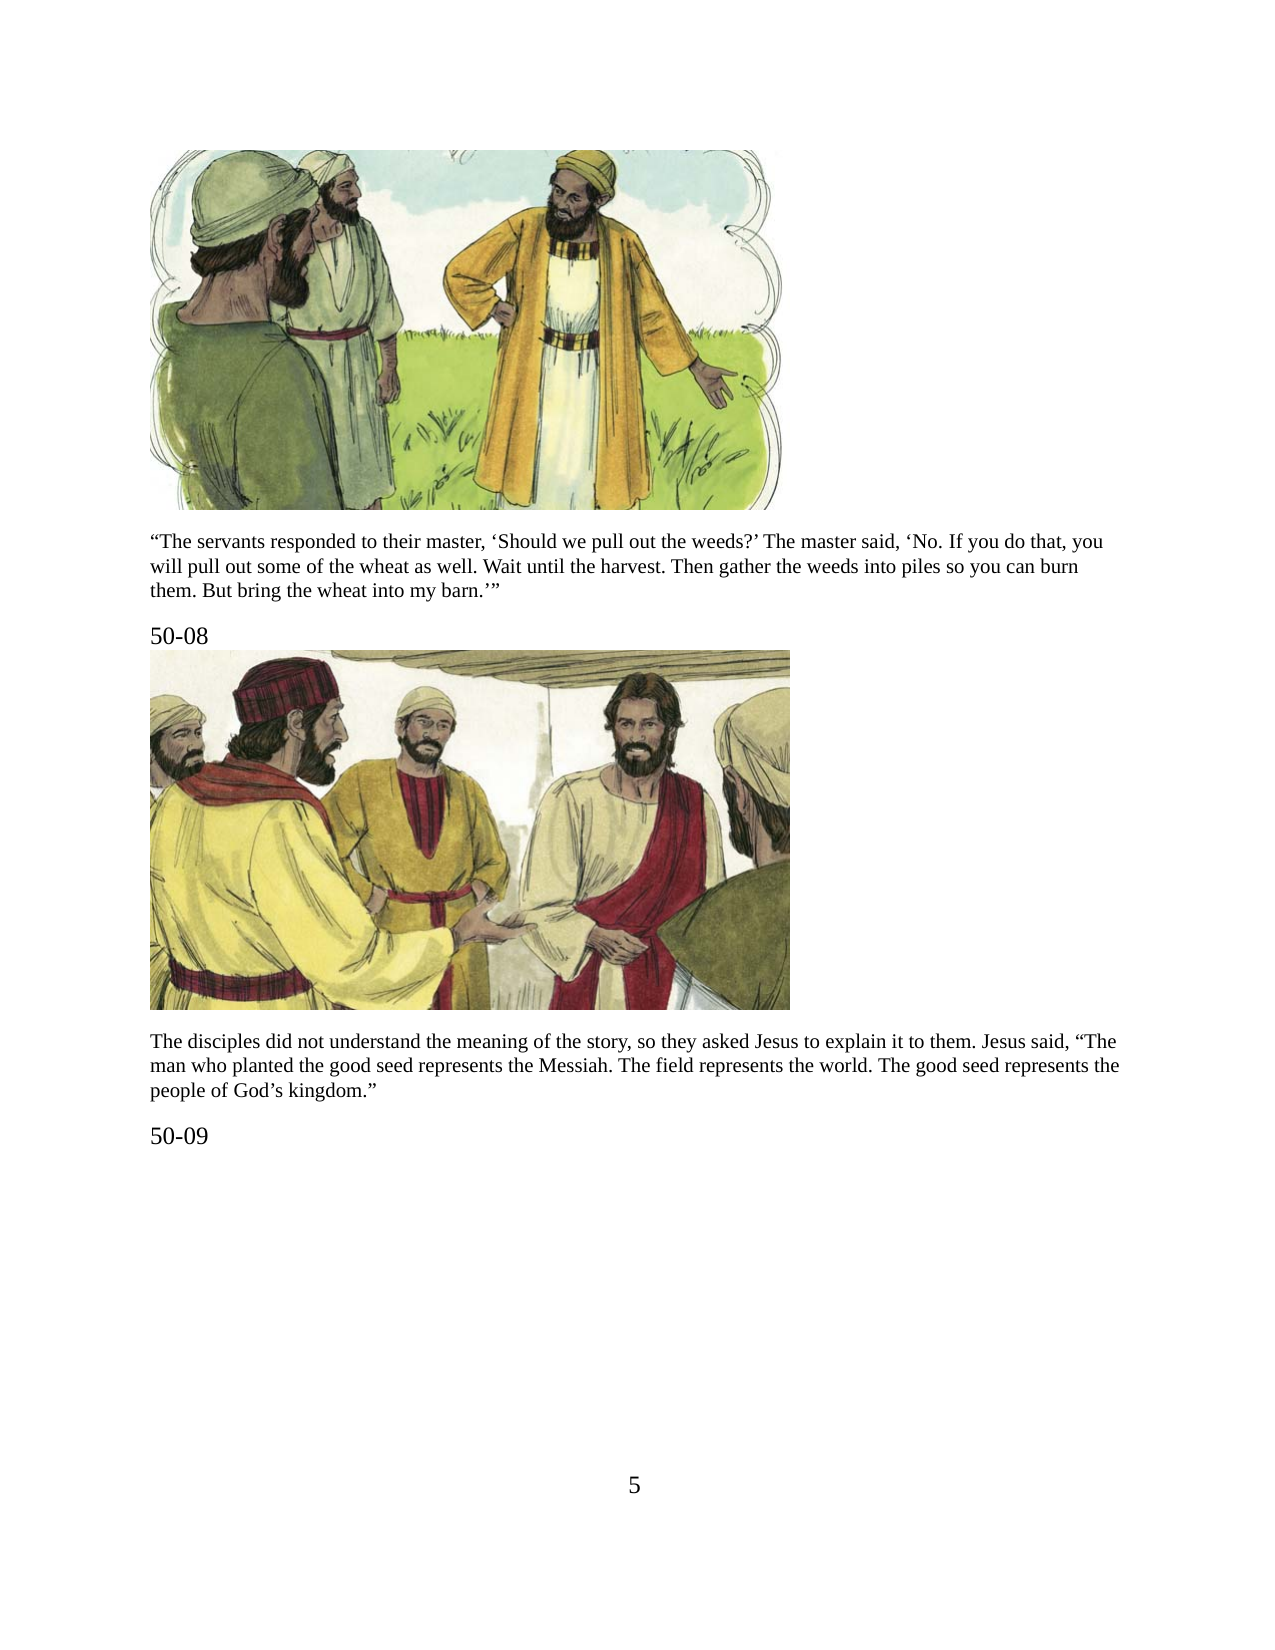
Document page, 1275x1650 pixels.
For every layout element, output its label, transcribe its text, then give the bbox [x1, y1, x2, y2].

text “The servants responded to their master, ‘Should we pull out the weeds?’ The master said, ‘No. If you do that, you will pull out some of the wheat as well. Wait until the harvest. Then gather the weeds into piles so you can burn them. But bring the wheat into my barn.’” [150, 529, 1125, 602]
text The disciples did not understand the meaning of the story, so they asked Jesus to explain it to them. Jesus said, “The man who planted the good seed represents the Messiah. The field represents the world. The good seed represents the people of God’s kingdom.” [150, 1029, 1125, 1102]
subtitle 50-08 [150, 621, 1125, 650]
picture [150, 650, 790, 1010]
subtitle 50-09 [150, 1121, 1125, 1150]
picture [150, 150, 790, 510]
